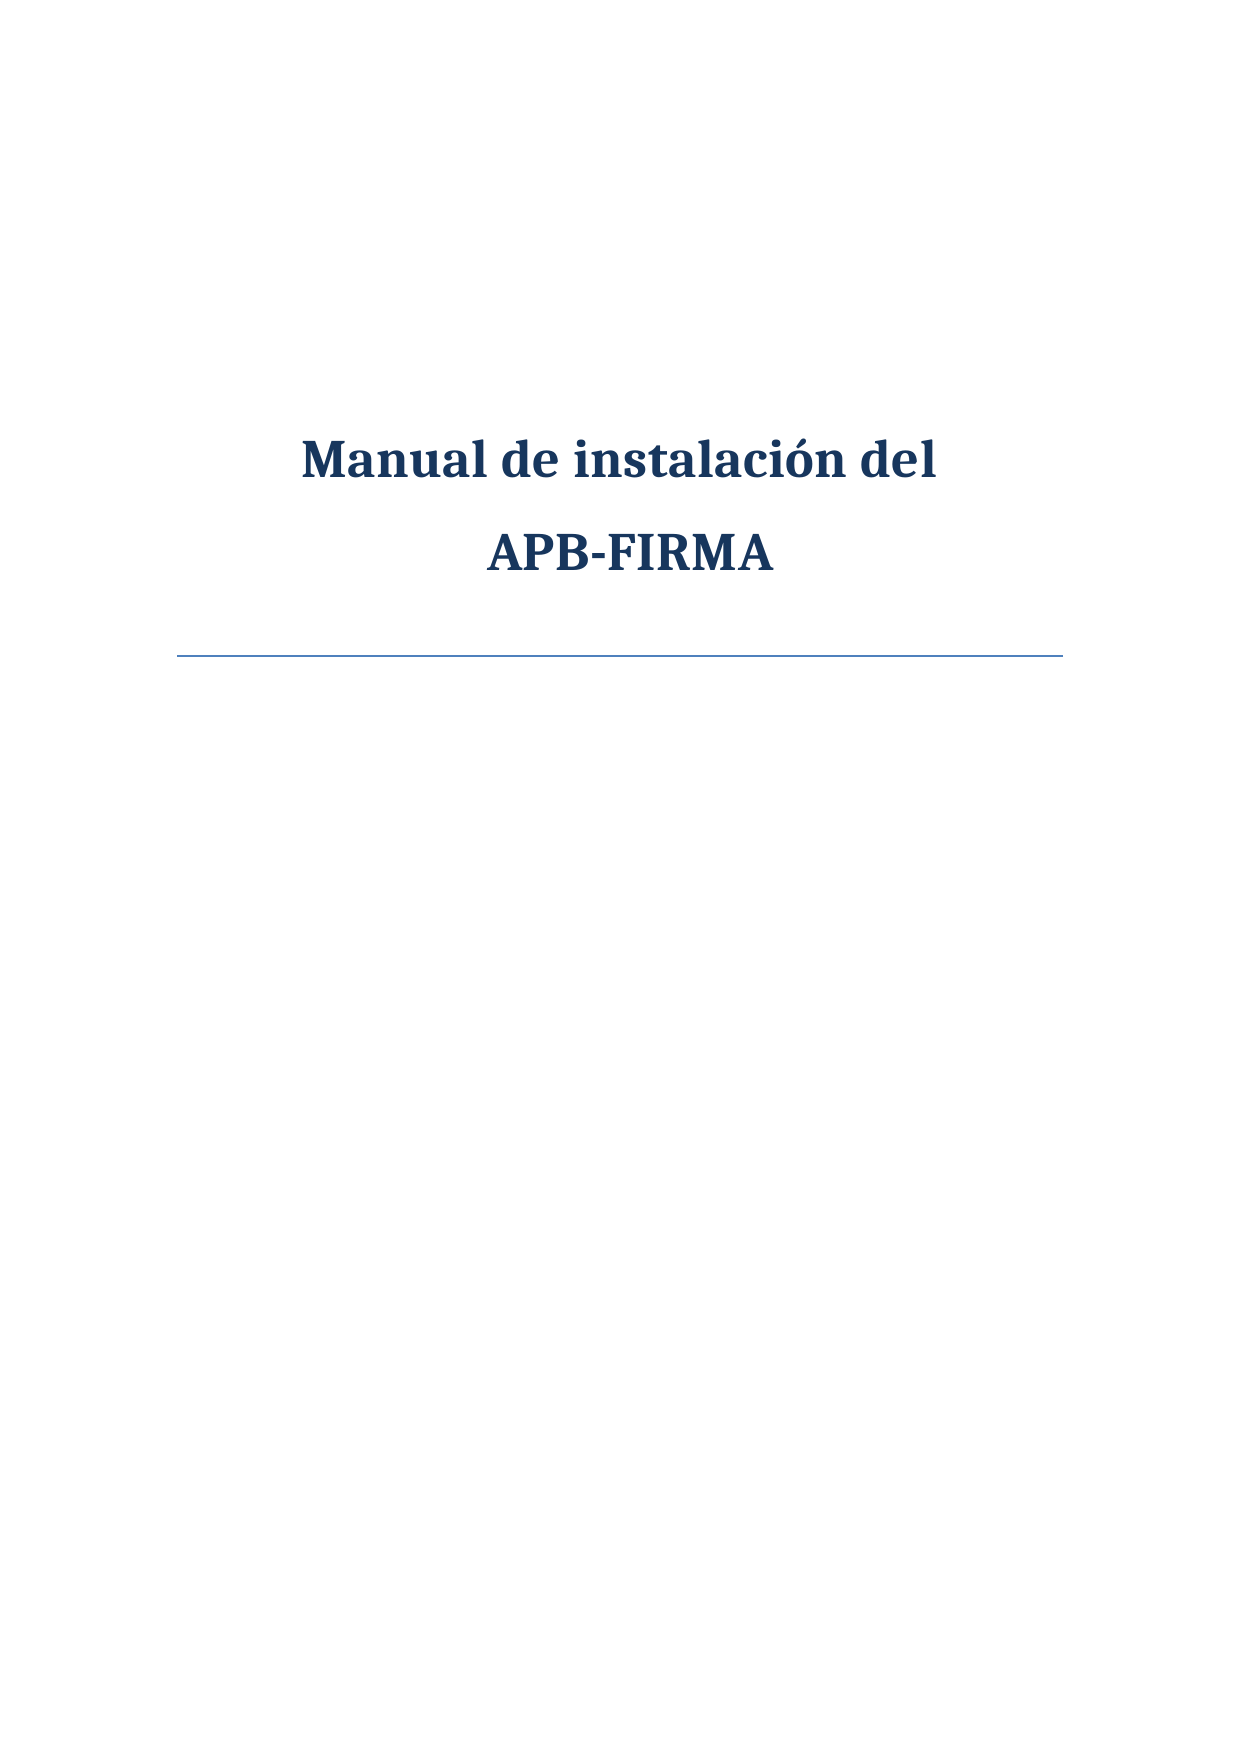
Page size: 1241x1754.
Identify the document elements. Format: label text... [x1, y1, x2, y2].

title Manual de instalación del [177, 428, 1063, 491]
title APB-FIRMA [177, 522, 1063, 655]
